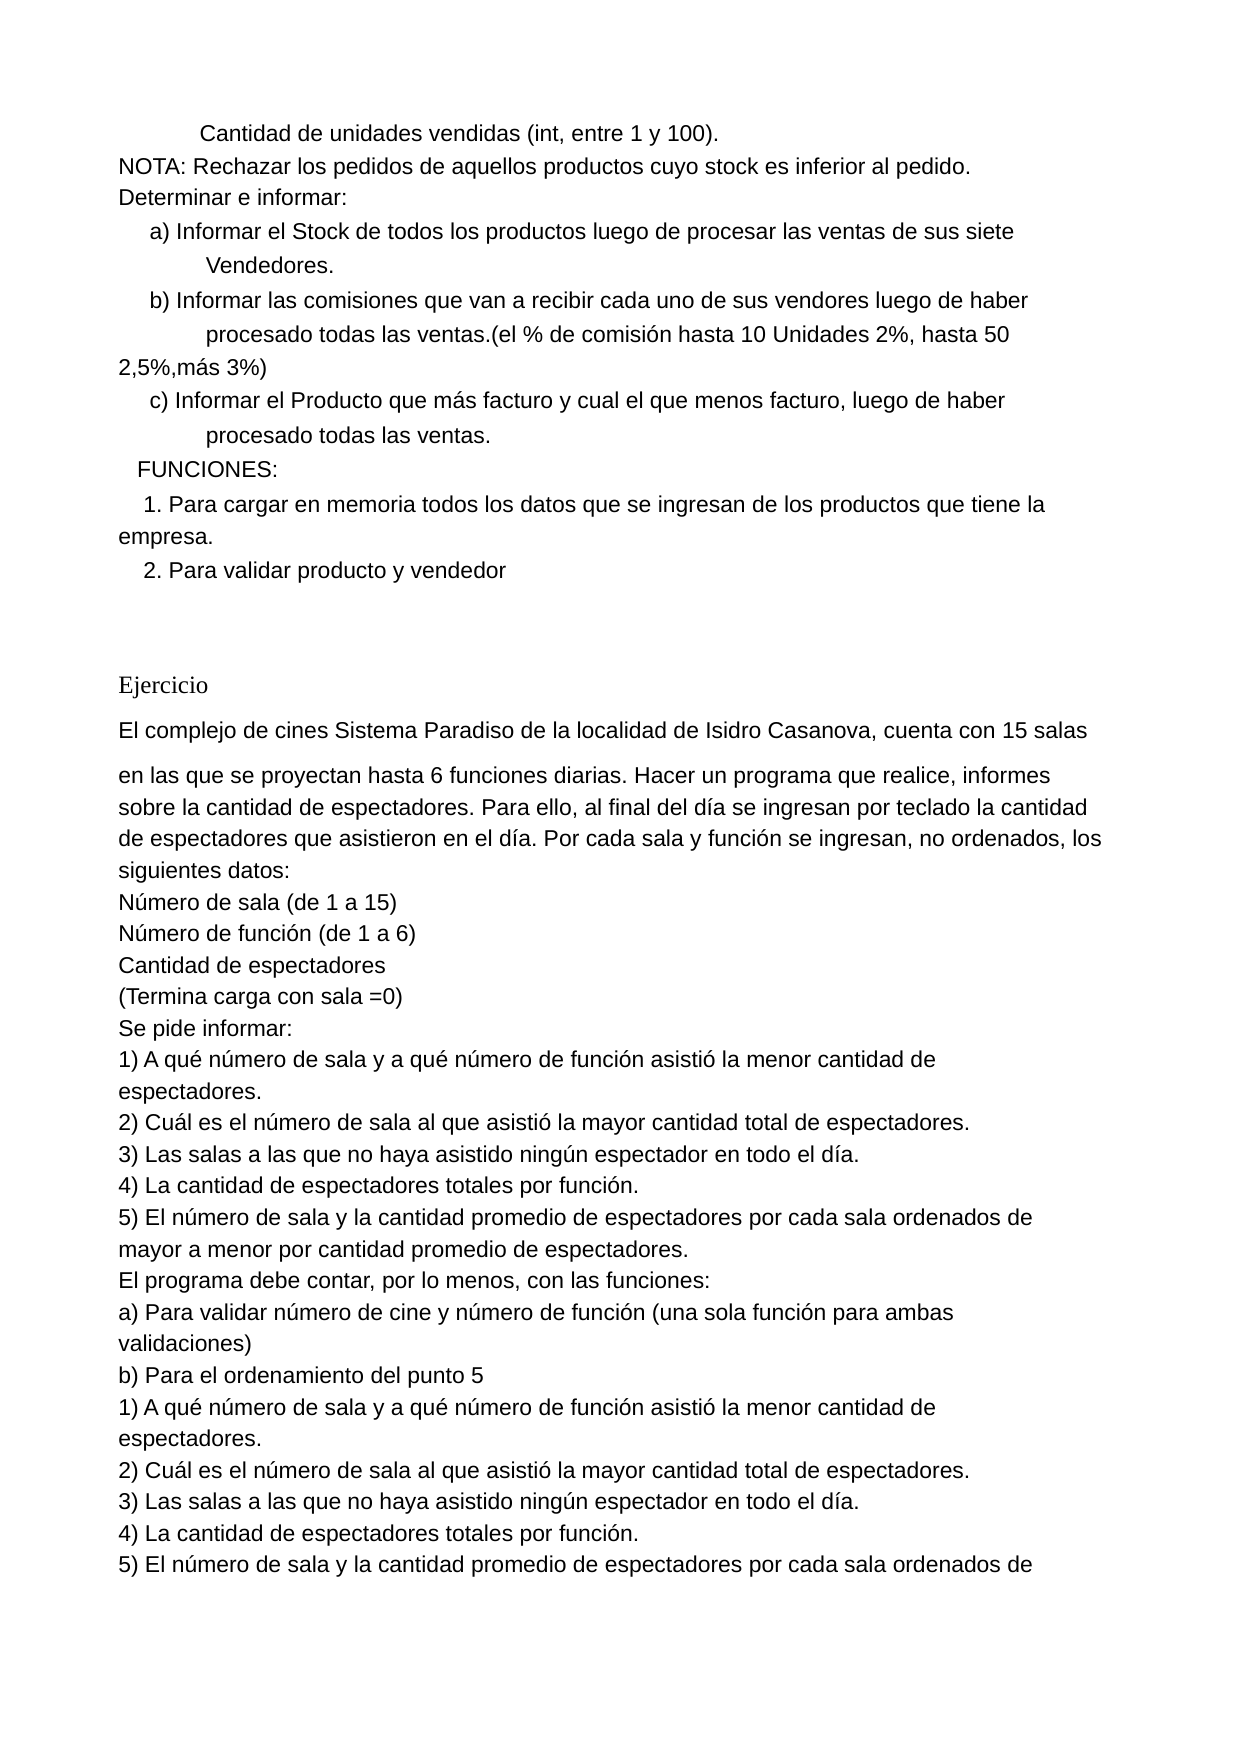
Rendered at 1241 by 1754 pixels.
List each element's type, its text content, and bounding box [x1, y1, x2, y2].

text espectadores. [118, 1078, 1122, 1104]
text 3) Las salas a las que no haya asistido ningún espectador en todo el día. [118, 1488, 1122, 1514]
text a) Para validar número de cine y número de función (una sola función para ambas [118, 1299, 1122, 1325]
text 5) El número de sala y la cantidad promedio de espectadores por cada sala ordenados de [118, 1204, 1122, 1230]
text Determinar e informar: [118, 184, 1122, 211]
text a) Informar el Stock de todos los productos luego de procesar las ventas de sus siete [118, 216, 1122, 244]
text 2,5%,más 3%) [118, 354, 1122, 380]
text 5) El número de sala y la cantidad promedio de espectadores por cada sala ordenados de [118, 1551, 1122, 1578]
text Número de función (de 1 a 6) [118, 920, 1122, 946]
text procesado todas las ventas. [118, 420, 1122, 448]
text en las que se proyectan hasta 6 funciones diarias. Hacer un programa que realice, informes [118, 762, 1122, 788]
text Cantidad de espectadores [118, 952, 1122, 978]
text b) Informar las comisiones que van a recibir cada uno de sus vendores luego de haber [118, 285, 1122, 313]
text siguientes datos: [118, 857, 1122, 883]
text El programa debe contar, por lo menos, con las funciones: [118, 1267, 1122, 1293]
text El complejo de cines Sistema Paradiso de la localidad de Isidro Casanova, cuenta con 15 salas [118, 717, 1122, 744]
text 1. Para cargar en memoria todos los datos que se ingresan de los productos que tiene la [118, 489, 1122, 517]
text 4) La cantidad de espectadores totales por función. [118, 1172, 1122, 1199]
text FUNCIONES: [118, 454, 1122, 483]
text 4) La cantidad de espectadores totales por función. [118, 1520, 1122, 1546]
text Número de sala (de 1 a 15) [118, 888, 1122, 915]
text validaciones) [118, 1330, 1122, 1357]
text (Termina carga con sala =0) [118, 983, 1122, 1009]
text 2. Para validar producto y vendedor [118, 555, 1122, 583]
text mayor a menor por cantidad promedio de espectadores. [118, 1236, 1122, 1262]
text de espectadores que asistieron en el día. Por cada sala y función se ingresan, no ordenados, los [118, 825, 1122, 852]
text b) Para el ordenamiento del punto 5 [118, 1362, 1122, 1388]
text NOTA: Rechazar los pedidos de aquellos productos cuyo stock es inferior al pedido. [118, 153, 1122, 179]
text Vendedores. [118, 250, 1122, 279]
text Se pide informar: [118, 1015, 1122, 1041]
text 1) A qué número de sala y a qué número de función asistió la menor cantidad de [118, 1046, 1122, 1073]
text empresa. [118, 523, 1122, 549]
text 1) A qué número de sala y a qué número de función asistió la menor cantidad de [118, 1393, 1122, 1420]
text espectadores. [118, 1425, 1122, 1451]
text 2) Cuál es el número de sala al que asistió la mayor cantidad total de espectadores. [118, 1457, 1122, 1483]
text Ejercicio [118, 670, 1122, 698]
text 2) Cuál es el número de sala al que asistió la mayor cantidad total de espectadores. [118, 1109, 1122, 1136]
text sobre la cantidad de espectadores. Para ello, al final del día se ingresan por teclado la cantidad [118, 794, 1122, 820]
text c) Informar el Producto que más facturo y cual el que menos facturo, luego de haber [118, 385, 1122, 414]
text procesado todas las ventas.(el % de comisión hasta 10 Unidades 2%, hasta 50 [118, 319, 1122, 348]
text Cantidad de unidades vendidas (int, entre 1 y 100). [118, 118, 1122, 147]
text 3) Las salas a las que no haya asistido ningún espectador en todo el día. [118, 1141, 1122, 1167]
